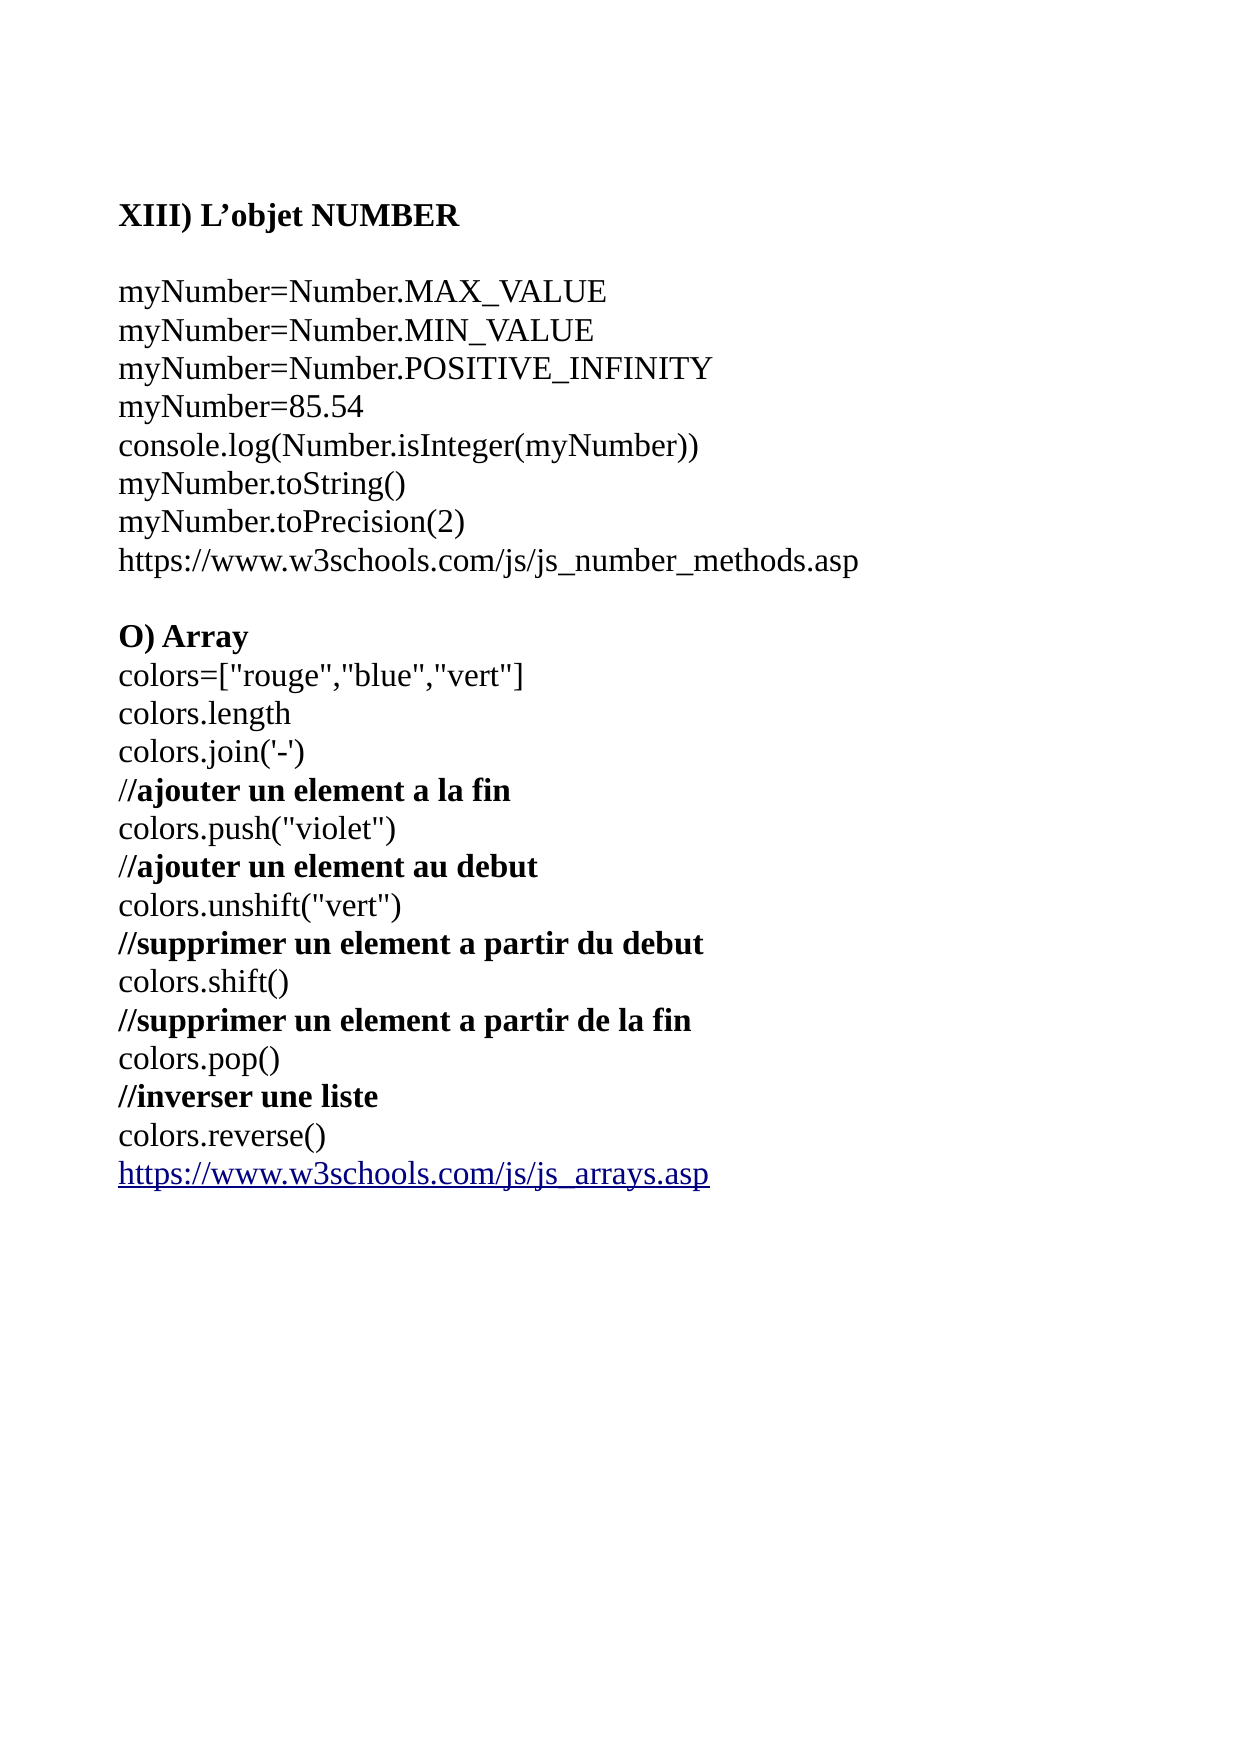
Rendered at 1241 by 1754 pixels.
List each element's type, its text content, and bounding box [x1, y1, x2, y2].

text https://www.w3schools.com/js/js_arrays.asp [118, 1153, 1122, 1191]
text console.log(Number.isInteger(myNumber)) [118, 425, 1122, 463]
text //ajouter un element au debut [118, 846, 1122, 885]
text colors.length [118, 693, 1122, 731]
text myNumber.toPrecision(2) [118, 501, 1122, 540]
text //supprimer un element a partir du debut [118, 923, 1122, 961]
text myNumber=Number.POSITIVE_INFINITY [118, 348, 1122, 386]
text myNumber=85.54 [118, 386, 1122, 425]
text myNumber.toString() [118, 463, 1122, 501]
text colors=["rouge","blue","vert"] [118, 655, 1122, 693]
text colors.unshift("vert") [118, 885, 1122, 923]
text O) Array [118, 616, 1122, 655]
text colors.pop() [118, 1038, 1122, 1076]
text colors.reverse() [118, 1115, 1122, 1153]
text https://www.w3schools.com/js/js_number_methods.asp [118, 540, 1122, 578]
text myNumber=Number.MIN_VALUE [118, 310, 1122, 348]
text //supprimer un element a partir de la fin [118, 1000, 1122, 1038]
text myNumber=Number.MAX_VALUE [118, 271, 1122, 310]
text XIII) L’objet NUMBER [118, 195, 1122, 233]
text //inverser une liste [118, 1076, 1122, 1115]
text colors.join('-') [118, 731, 1122, 770]
text colors.shift() [118, 961, 1122, 1000]
text colors.push("violet") [118, 808, 1122, 846]
text //ajouter un element a la fin [118, 770, 1122, 808]
